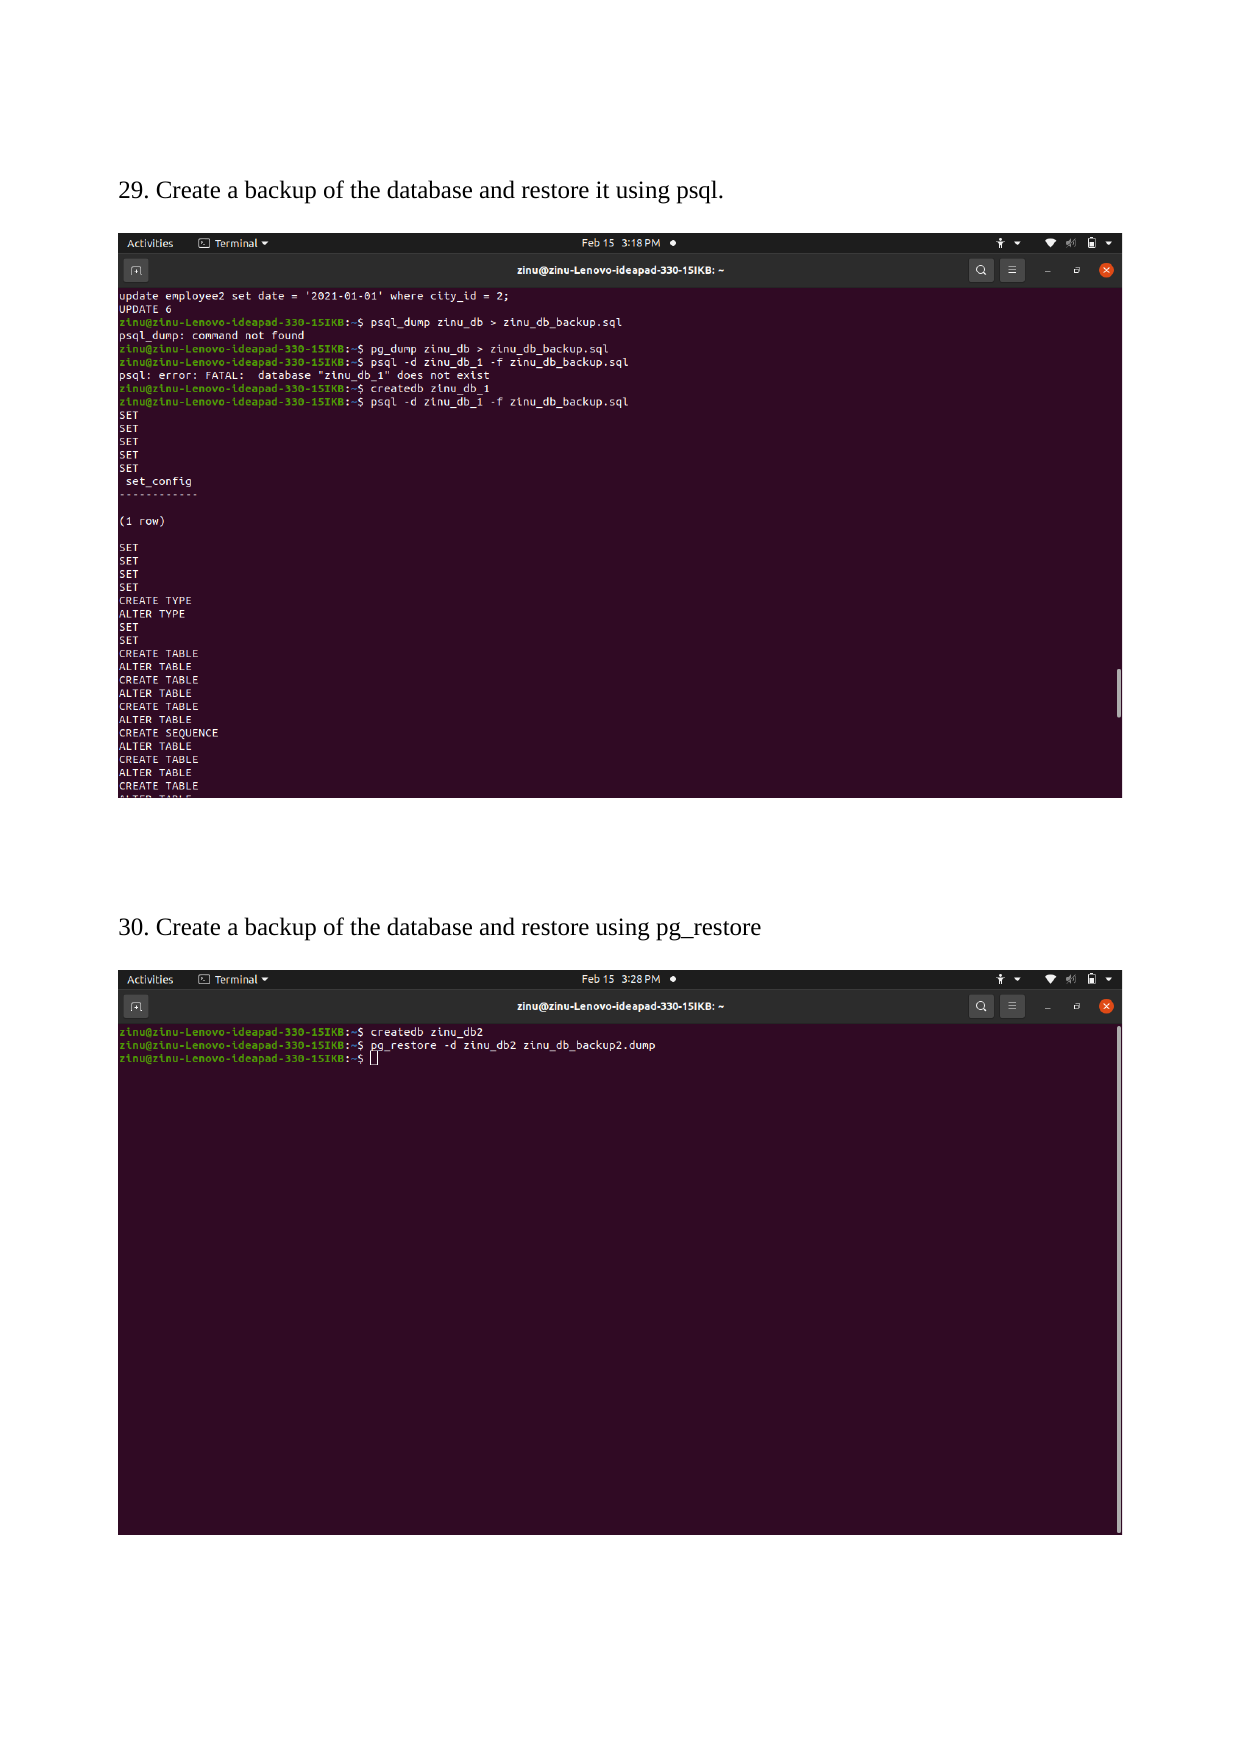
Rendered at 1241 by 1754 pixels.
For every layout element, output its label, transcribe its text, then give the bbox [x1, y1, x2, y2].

picture [118, 233, 1123, 798]
text 30. Create a backup of the database and restore using pg_restore [118, 912, 1122, 941]
picture [118, 970, 1123, 1535]
text 29. Create a backup of the database and restore it using psql. [118, 176, 1122, 204]
